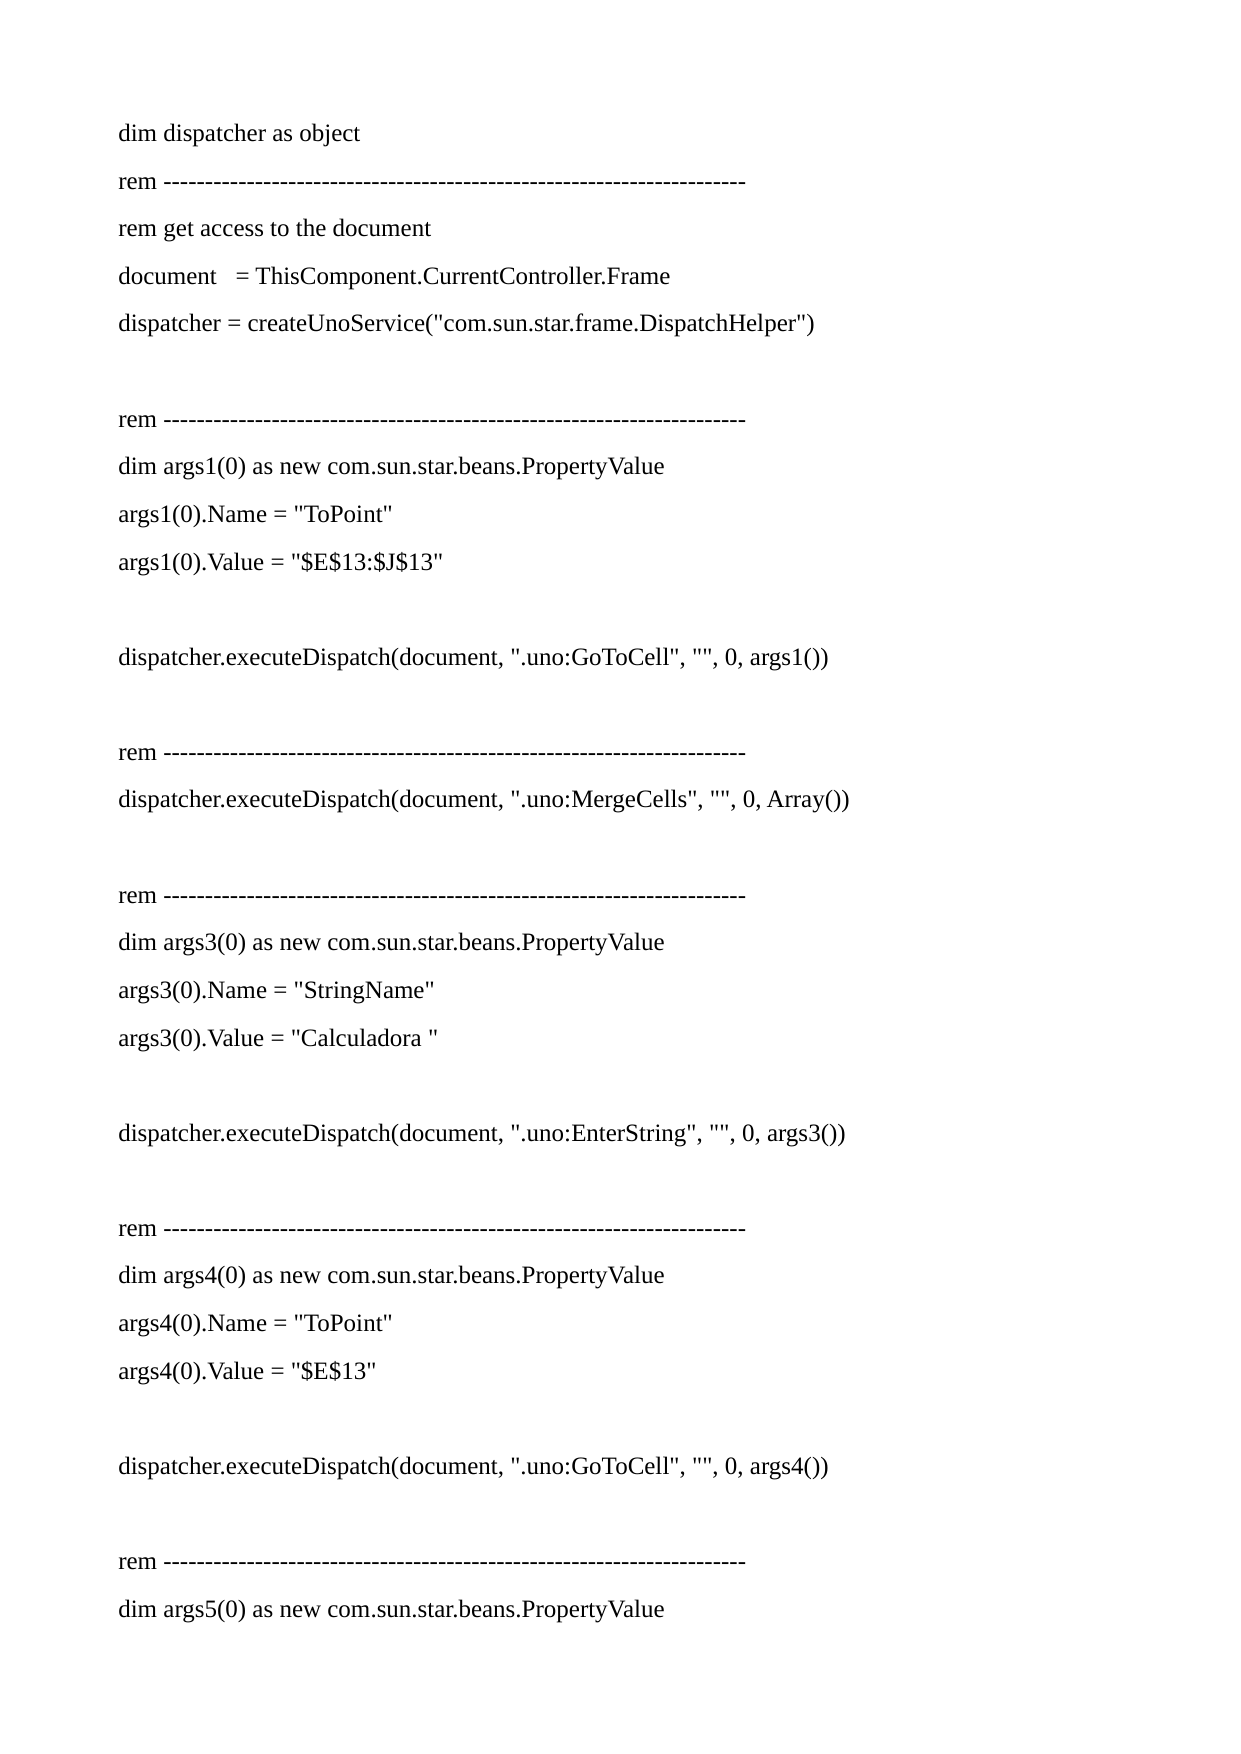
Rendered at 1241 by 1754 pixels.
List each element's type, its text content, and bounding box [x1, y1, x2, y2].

text dispatcher.executeDispatch(document, ".uno:MergeCells", "", 0, Array()) [118, 784, 1122, 813]
text rem ---------------------------------------------------------------------- [118, 880, 1122, 908]
text args4(0).Value = "$E$13" [118, 1356, 1122, 1384]
text rem ---------------------------------------------------------------------- [118, 166, 1122, 194]
text dispatcher = createUnoService("com.sun.star.frame.DispatchHelper") [118, 308, 1122, 337]
text rem ---------------------------------------------------------------------- [118, 1213, 1122, 1242]
text dim args4(0) as new com.sun.star.beans.PropertyValue [118, 1261, 1122, 1289]
text dispatcher.executeDispatch(document, ".uno:GoToCell", "", 0, args4()) [118, 1451, 1122, 1480]
text dim dispatcher as object [118, 118, 1122, 147]
text args4(0).Name = "ToPoint" [118, 1308, 1122, 1337]
text args1(0).Name = "ToPoint" [118, 499, 1122, 528]
text rem get access to the document [118, 213, 1122, 242]
text args1(0).Value = "$E$13:$J$13" [118, 547, 1122, 575]
text args3(0).Name = "StringName" [118, 975, 1122, 1004]
text dispatcher.executeDispatch(document, ".uno:EnterString", "", 0, args3()) [118, 1118, 1122, 1147]
text dispatcher.executeDispatch(document, ".uno:GoToCell", "", 0, args1()) [118, 642, 1122, 671]
text document = ThisComponent.CurrentController.Frame [118, 261, 1122, 290]
text dim args1(0) as new com.sun.star.beans.PropertyValue [118, 451, 1122, 480]
text rem ---------------------------------------------------------------------- [118, 1546, 1122, 1575]
text rem ---------------------------------------------------------------------- [118, 404, 1122, 432]
text dim args3(0) as new com.sun.star.beans.PropertyValue [118, 927, 1122, 956]
text dim args5(0) as new com.sun.star.beans.PropertyValue [118, 1594, 1122, 1623]
text rem ---------------------------------------------------------------------- [118, 737, 1122, 766]
text args3(0).Value = "Calculadora " [118, 1023, 1122, 1051]
